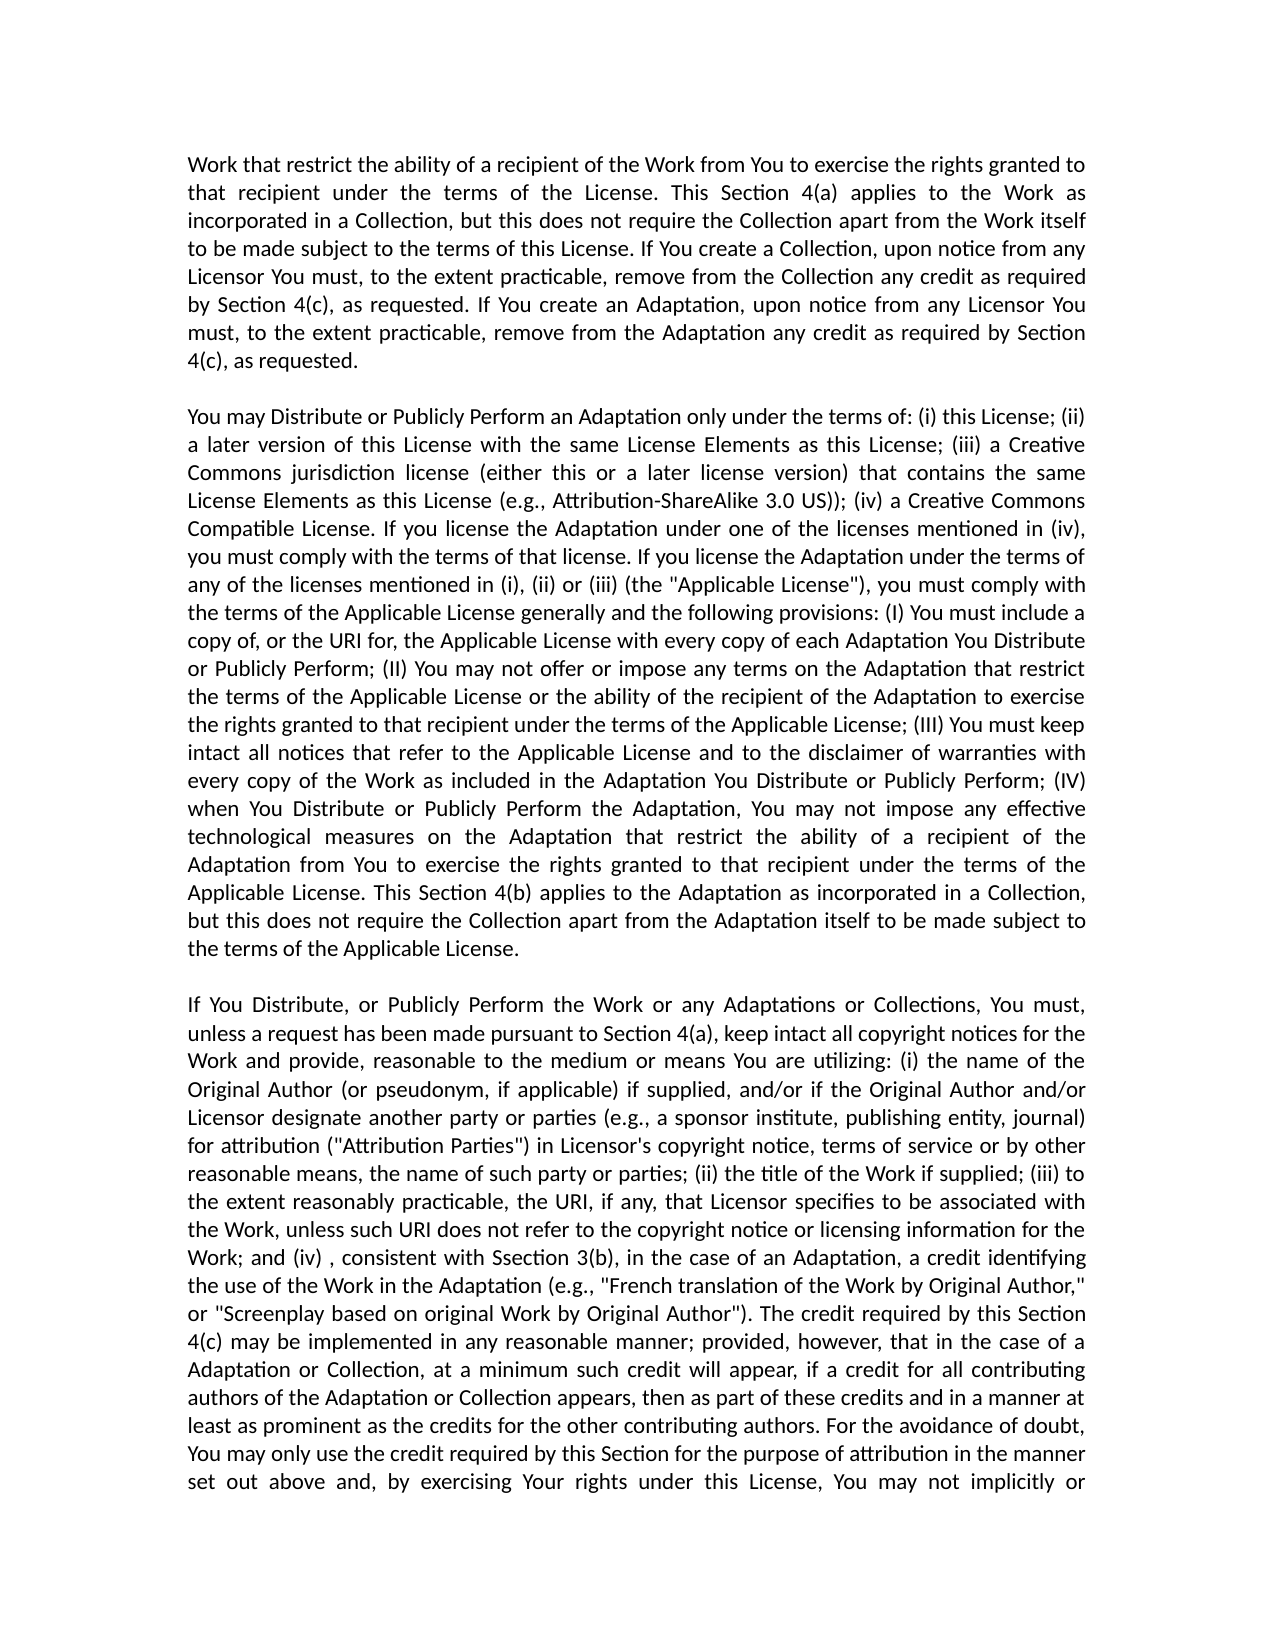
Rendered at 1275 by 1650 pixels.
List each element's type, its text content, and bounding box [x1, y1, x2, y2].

text If You Distribute, or Publicly Perform the Work or any Adaptations or Collections, You must, unless a request has been made pursuant to Section 4(a), keep intact all copyright notices for the Work and provide, reasonable to the medium or means You are utilizing: (i) the name of the Original Author (or pseudonym, if applicable) if supplied, and/or if the Original Author and/or Licensor designate another party or parties (e.g., a sponsor institute, publishing entity, journal) for attribution ("Attribution Parties") in Licensor's copyright notice, terms of service or by other reasonable means, the name of such party or parties; (ii) the title of the Work if supplied; (iii) to the extent reasonably practicable, the URI, if any, that Licensor specifies to be associated with the Work, unless such URI does not refer to the copyright notice or licensing information for the Work; and (iv) , consistent with Ssection 3(b), in the case of an Adaptation, a credit identifying the use of the Work in the Adaptation (e.g., "French translation of the Work by Original Author," or "Screenplay based on original Work by Original Author"). The credit required by this Section 4(c) may be implemented in any reasonable manner; provided, however, that in the case of a Adaptation or Collection, at a minimum such credit will appear, if a credit for all contributing authors of the Adaptation or Collection appears, then as part of these credits and in a manner at least as prominent as the credits for the other contributing authors. For the avoidance of doubt, You may only use the credit required by this Section for the purpose of attribution in the manner set out above and, by exercising Your rights under this License, You may not implicitly or [187, 991, 1087, 1495]
text You may Distribute or Publicly Perform an Adaptation only under the terms of: (i) this License; (ii) a later version of this License with the same License Elements as this License; (iii) a Creative Commons jurisdiction license (either this or a later license version) that contains the same License Elements as this License (e.g., Attribution-ShareAlike 3.0 US)); (iv) a Creative Commons Compatible License. If you license the Adaptation under one of the licenses mentioned in (iv), you must comply with the terms of that license. If you license the Adaptation under the terms of any of the licenses mentioned in (i), (ii) or (iii) (the "Applicable License"), you must comply with the terms of the Applicable License generally and the following provisions: (I) You must include a copy of, or the URI for, the Applicable License with every copy of each Adaptation You Distribute or Publicly Perform; (II) You may not offer or impose any terms on the Adaptation that restrict the terms of the Applicable License or the ability of the recipient of the Adaptation to exercise the rights granted to that recipient under the terms of the Applicable License; (III) You must keep intact all notices that refer to the Applicable License and to the disclaimer of warranties with every copy of the Work as included in the Adaptation You Distribute or Publicly Perform; (IV) when You Distribute or Publicly Perform the Adaptation, You may not impose any effective technological measures on the Adaptation that restrict the ability of a recipient of the Adaptation from You to exercise the rights granted to that recipient under the terms of the Applicable License. This Section 4(b) applies to the Adaptation as incorporated in a Collection, but this does not require the Collection apart from the Adaptation itself to be made subject to the terms of the Applicable License. [187, 402, 1087, 963]
text Work that restrict the ability of a recipient of the Work from You to exercise the rights granted to that recipient under the terms of the License. This Section 4(a) applies to the Work as incorporated in a Collection, but this does not require the Collection apart from the Work itself to be made subject to the terms of this License. If You create a Collection, upon notice from any Licensor You must, to the extent practicable, remove from the Collection any credit as required by Section 4(c), as requested. If You create an Adaptation, upon notice from any Licensor You must, to the extent practicable, remove from the Adaptation any credit as required by Section 4(c), as requested. [187, 150, 1087, 374]
